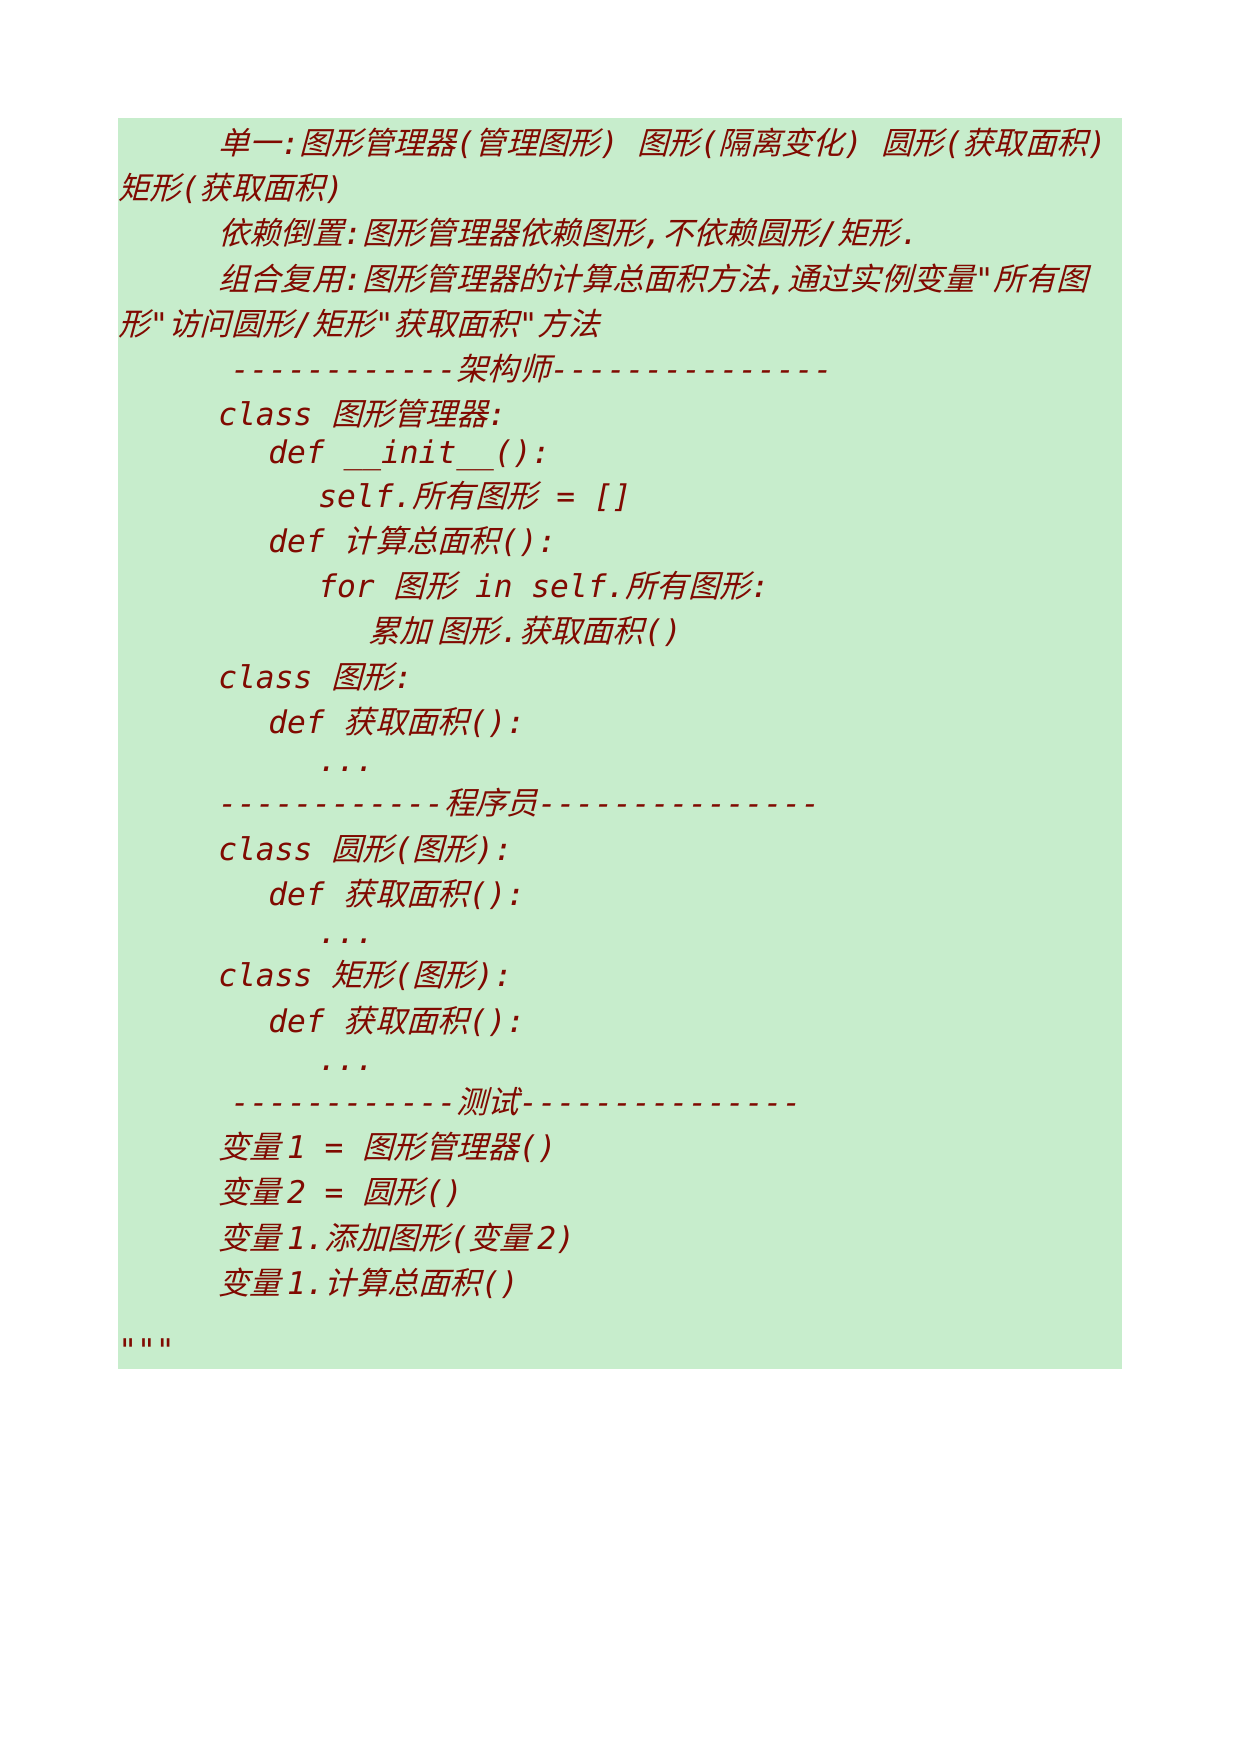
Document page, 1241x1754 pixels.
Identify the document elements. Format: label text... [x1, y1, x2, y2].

text class 图形: [118, 652, 1122, 697]
text ------------测试--------------- [118, 1077, 1122, 1122]
text ... [118, 742, 1122, 778]
text def 获取面积(): [118, 996, 1122, 1041]
text ... [118, 914, 1122, 951]
text """ [118, 1333, 1122, 1369]
text 变量1 = 图形管理器() [118, 1122, 1122, 1168]
text 单一:图形管理器(管理图形) 图形(隔离变化) 圆形(获取面积) 矩形(获取面积) [118, 118, 1122, 208]
text class 图形管理器: [118, 389, 1122, 434]
text 变量1.添加图形(变量2) [118, 1213, 1122, 1258]
text ------------架构师--------------- [118, 344, 1122, 389]
text 组合复用:图形管理器的计算总面积方法,通过实例变量"所有图形"访问圆形/矩形"获取面积"方法 [118, 254, 1122, 344]
text 变量2 = 圆形() [118, 1168, 1122, 1213]
text def 获取面积(): [118, 869, 1122, 914]
text 变量1.计算总面积() [118, 1258, 1122, 1303]
text def __init__(): [118, 434, 1122, 471]
text class 圆形(图形): [118, 824, 1122, 869]
text def 获取面积(): [118, 697, 1122, 742]
text def 计算总面积(): [118, 516, 1122, 561]
text self.所有图形 = [] [118, 471, 1122, 516]
text ------------程序员--------------- [118, 778, 1122, 824]
text 依赖倒置:图形管理器依赖图形,不依赖圆形/矩形. [118, 208, 1122, 254]
text for 图形 in self.所有图形: [118, 561, 1122, 607]
text class 矩形(图形): [118, 951, 1122, 996]
text ... [118, 1041, 1122, 1077]
text 累加 图形.获取面积() [118, 607, 1122, 652]
